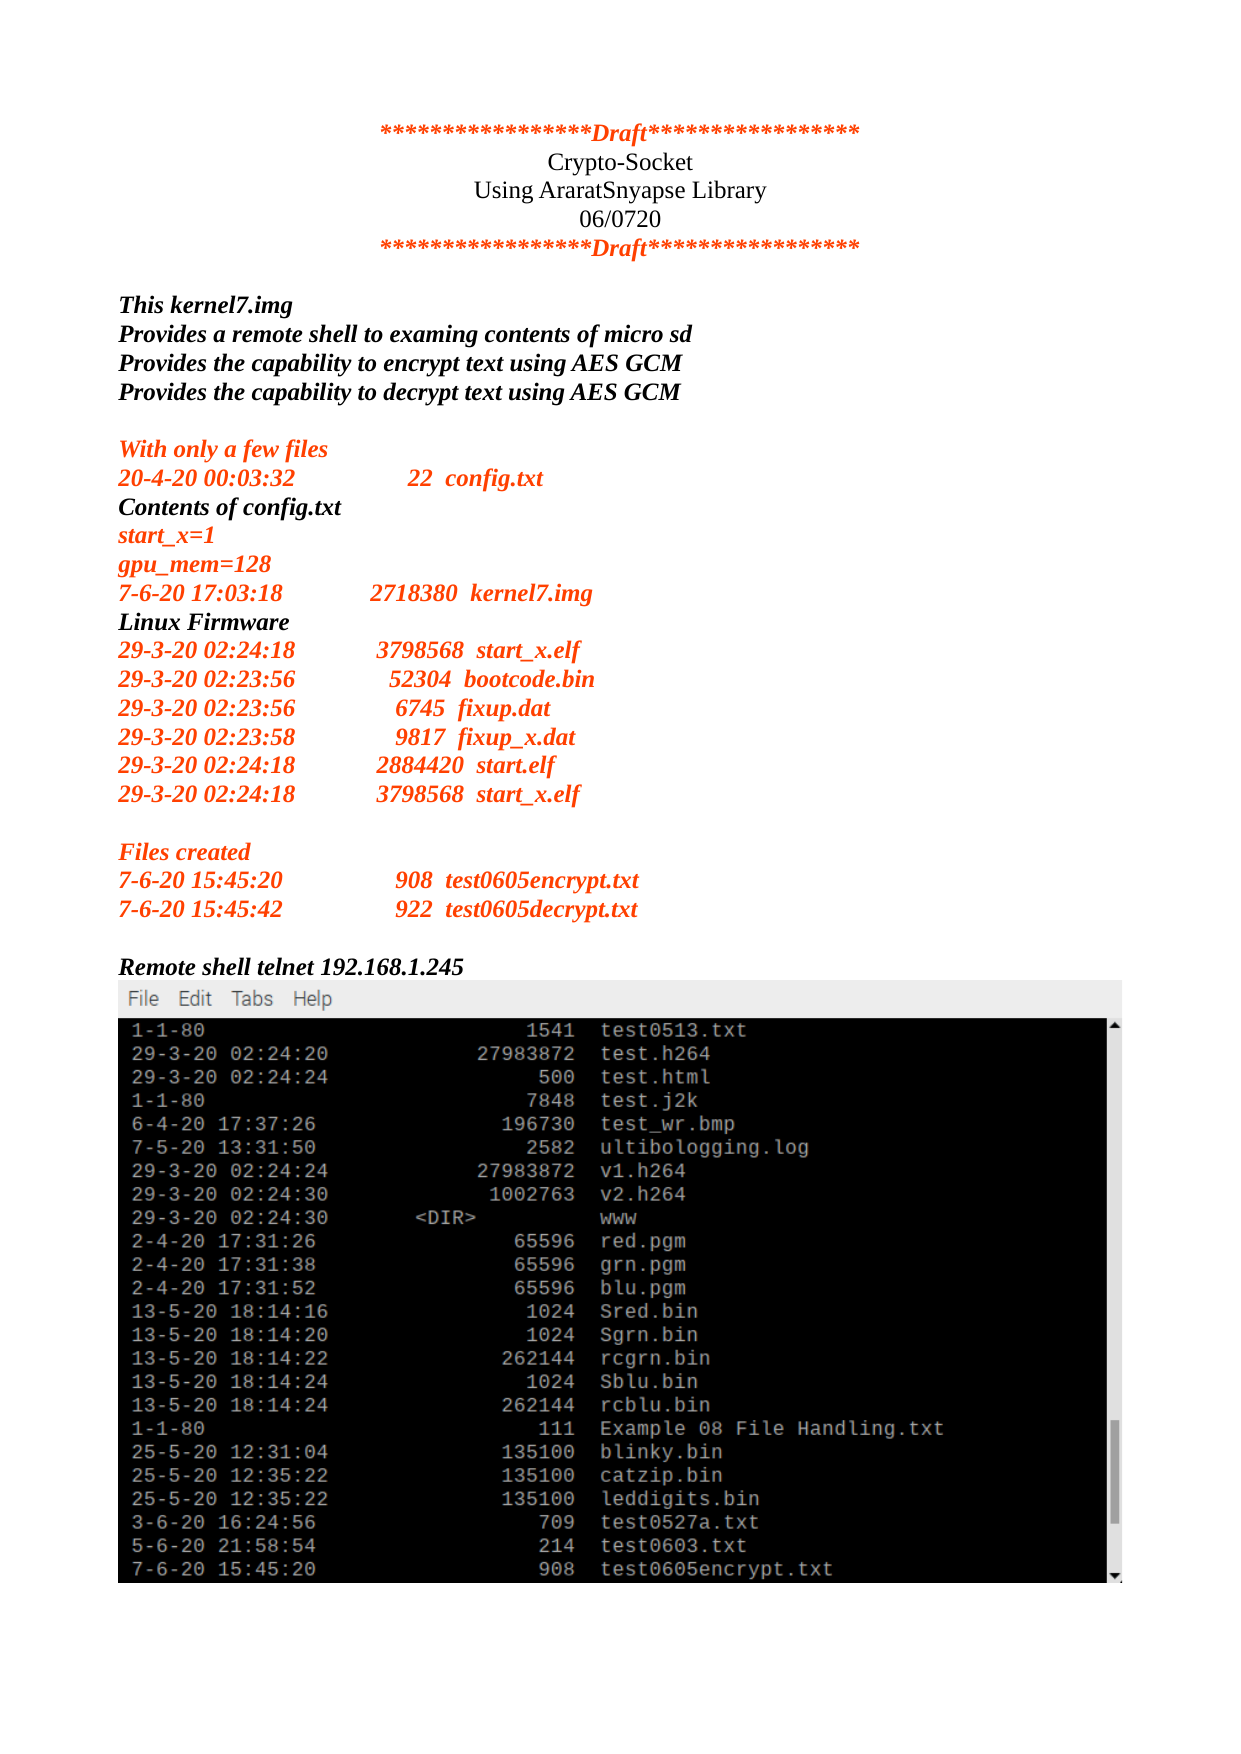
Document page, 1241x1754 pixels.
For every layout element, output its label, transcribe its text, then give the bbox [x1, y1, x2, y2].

text 29-3-20 02:23:56 52304 bootcode.bin [118, 664, 1122, 693]
text 29-3-20 02:24:18 3798568 start_x.elf [118, 779, 1122, 808]
text Remote shell telnet 192.168.1.245 [118, 952, 1122, 980]
text *****************Draft***************** [118, 118, 1122, 147]
text Using AraratSnyapse Library [118, 176, 1122, 204]
picture [118, 980, 1123, 1583]
text Provides a remote shell to examing contents of micro sd [118, 319, 1122, 348]
text With only a few files [118, 434, 1122, 463]
text gpu_mem=128 [118, 549, 1122, 578]
text start_x=1 [118, 521, 1122, 549]
text 7-6-20 15:45:42 922 test0605decrypt.txt [118, 894, 1122, 923]
text This kernel7.img [118, 291, 1122, 319]
text Provides the capability to decrypt text using AES GCM [118, 377, 1122, 406]
text 29-3-20 02:23:56 6745 fixup.dat [118, 693, 1122, 722]
text Linux Firmware [118, 607, 1122, 636]
text 29-3-20 02:23:58 9817 fixup_x.dat [118, 722, 1122, 751]
text 7-6-20 15:45:20 908 test0605encrypt.txt [118, 866, 1122, 894]
text 7-6-20 17:03:18 2718380 kernel7.img [118, 578, 1122, 607]
text *****************Draft***************** [118, 233, 1122, 262]
text Provides the capability to encrypt text using AES GCM [118, 348, 1122, 377]
text 06/0720 [118, 204, 1122, 233]
text 29-3-20 02:24:18 3798568 start_x.elf [118, 636, 1122, 664]
text 20-4-20 00:03:32 22 config.txt [118, 463, 1122, 492]
text Files created [118, 837, 1122, 866]
text 29-3-20 02:24:18 2884420 start.elf [118, 751, 1122, 779]
text Contents of config.txt [118, 492, 1122, 521]
text Crypto-Socket [118, 147, 1122, 176]
